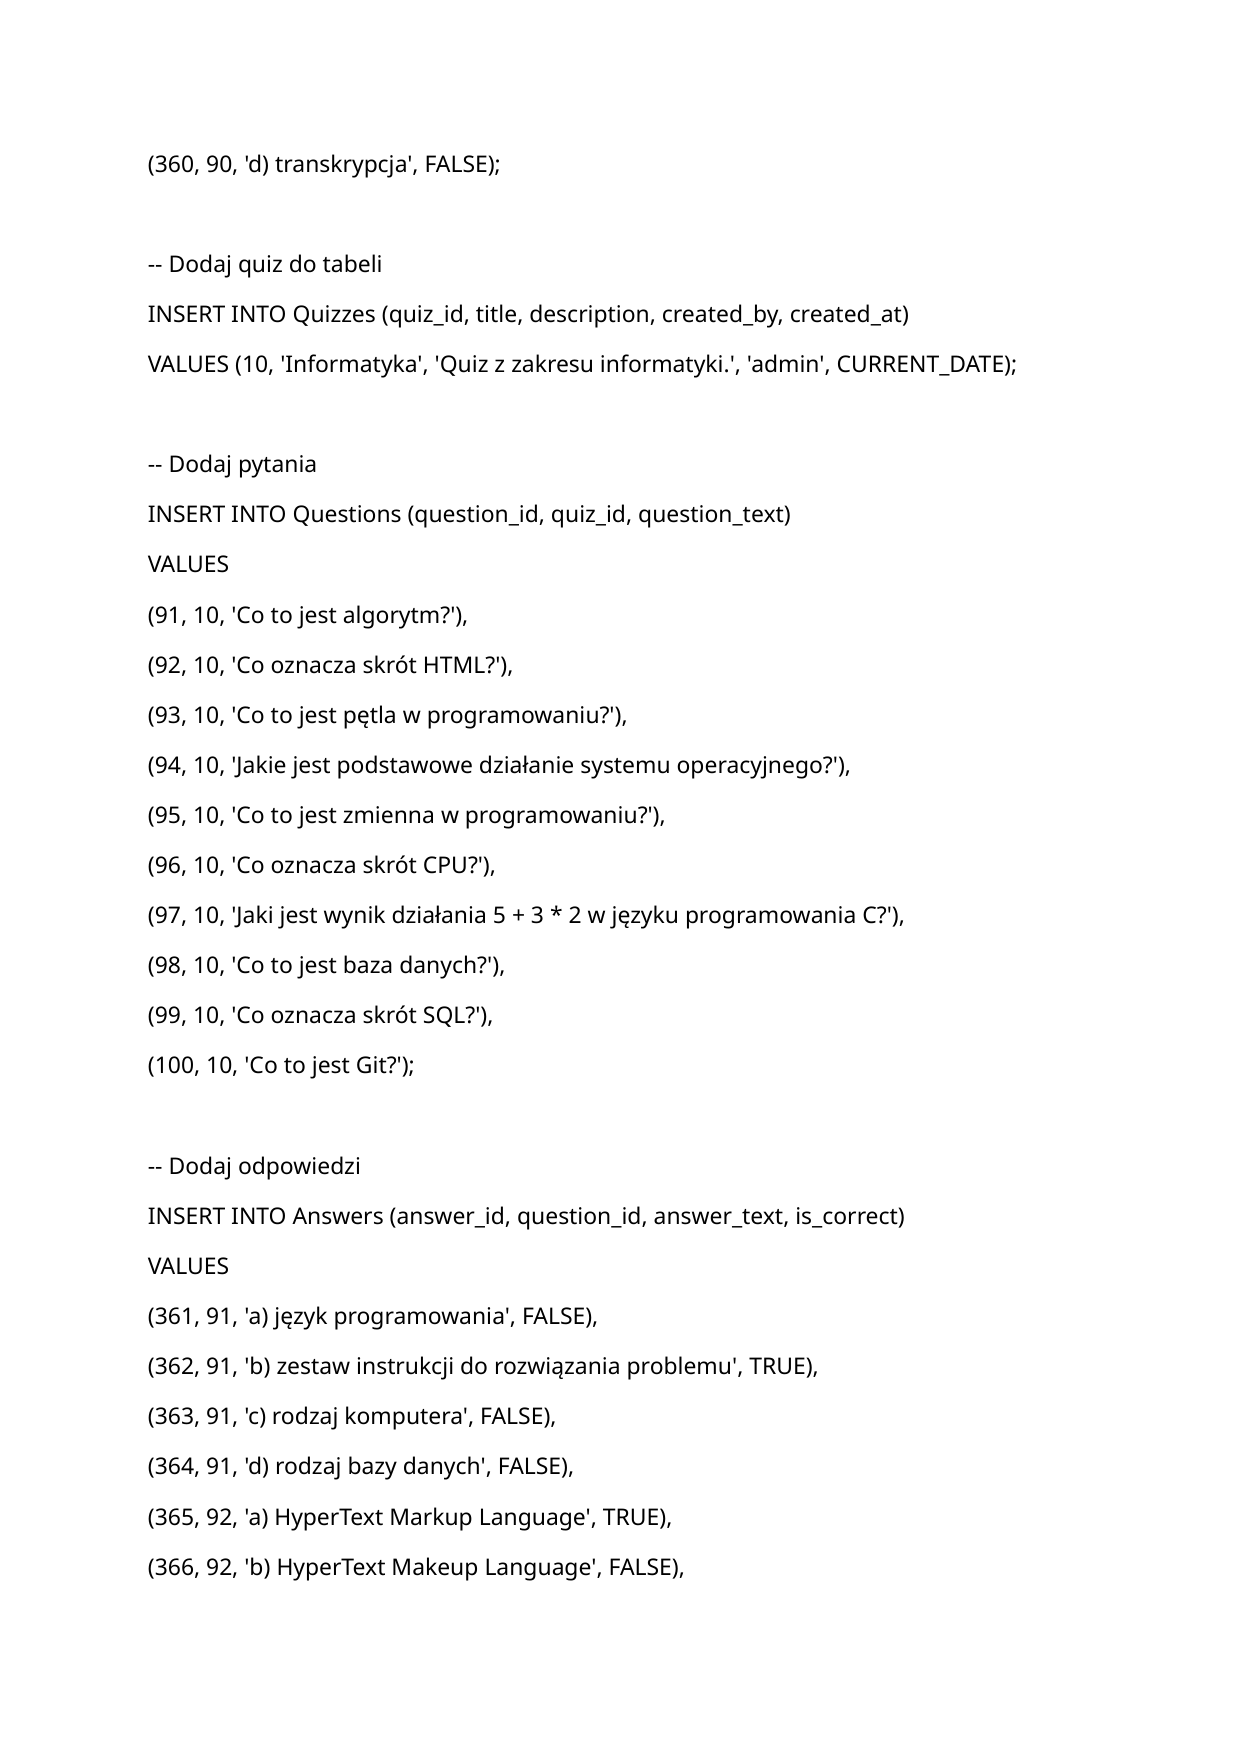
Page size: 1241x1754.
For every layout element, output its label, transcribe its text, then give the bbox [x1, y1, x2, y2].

text INSERT INTO Questions (question_id, quiz_id, question_text) [148, 498, 1093, 529]
text (366, 92, 'b) HyperText Makeup Language', FALSE), [148, 1551, 1093, 1582]
text (93, 10, 'Co to jest pętla w programowaniu?'), [148, 699, 1093, 730]
text (98, 10, 'Co to jest baza danych?'), [148, 949, 1093, 981]
text -- Dodaj pytania [148, 448, 1093, 479]
text -- Dodaj quiz do tabeli [148, 248, 1093, 279]
text (95, 10, 'Co to jest zmienna w programowaniu?'), [148, 799, 1093, 830]
text (99, 10, 'Co oznacza skrót SQL?'), [148, 999, 1093, 1031]
text (94, 10, 'Jakie jest podstawowe działanie systemu operacyjnego?'), [148, 749, 1093, 780]
text INSERT INTO Quizzes (quiz_id, title, description, created_by, created_at) [148, 298, 1093, 329]
text (92, 10, 'Co oznacza skrót HTML?'), [148, 649, 1093, 680]
text -- Dodaj odpowiedzi [148, 1150, 1093, 1181]
text (96, 10, 'Co oznacza skrót CPU?'), [148, 849, 1093, 880]
text VALUES [148, 1250, 1093, 1281]
text (97, 10, 'Jaki jest wynik działania 5 + 3 * 2 w języku programowania C?'), [148, 899, 1093, 930]
text VALUES [148, 548, 1093, 580]
text (360, 90, 'd) transkrypcja', FALSE); [148, 148, 1093, 179]
text (91, 10, 'Co to jest algorytm?'), [148, 598, 1093, 630]
text (363, 91, 'c) rodzaj komputera', FALSE), [148, 1400, 1093, 1431]
text (361, 91, 'a) język programowania', FALSE), [148, 1300, 1093, 1331]
text VALUES (10, 'Informatyka', 'Quiz z zakresu informatyki.', 'admin', CURRENT_DATE); [148, 348, 1093, 379]
text INSERT INTO Answers (answer_id, question_id, answer_text, is_correct) [148, 1200, 1093, 1231]
text (365, 92, 'a) HyperText Markup Language', TRUE), [148, 1500, 1093, 1532]
text (364, 91, 'd) rodzaj bazy danych', FALSE), [148, 1450, 1093, 1482]
text (100, 10, 'Co to jest Git?'); [148, 1049, 1093, 1081]
text (362, 91, 'b) zestaw instrukcji do rozwiązania problemu', TRUE), [148, 1350, 1093, 1381]
